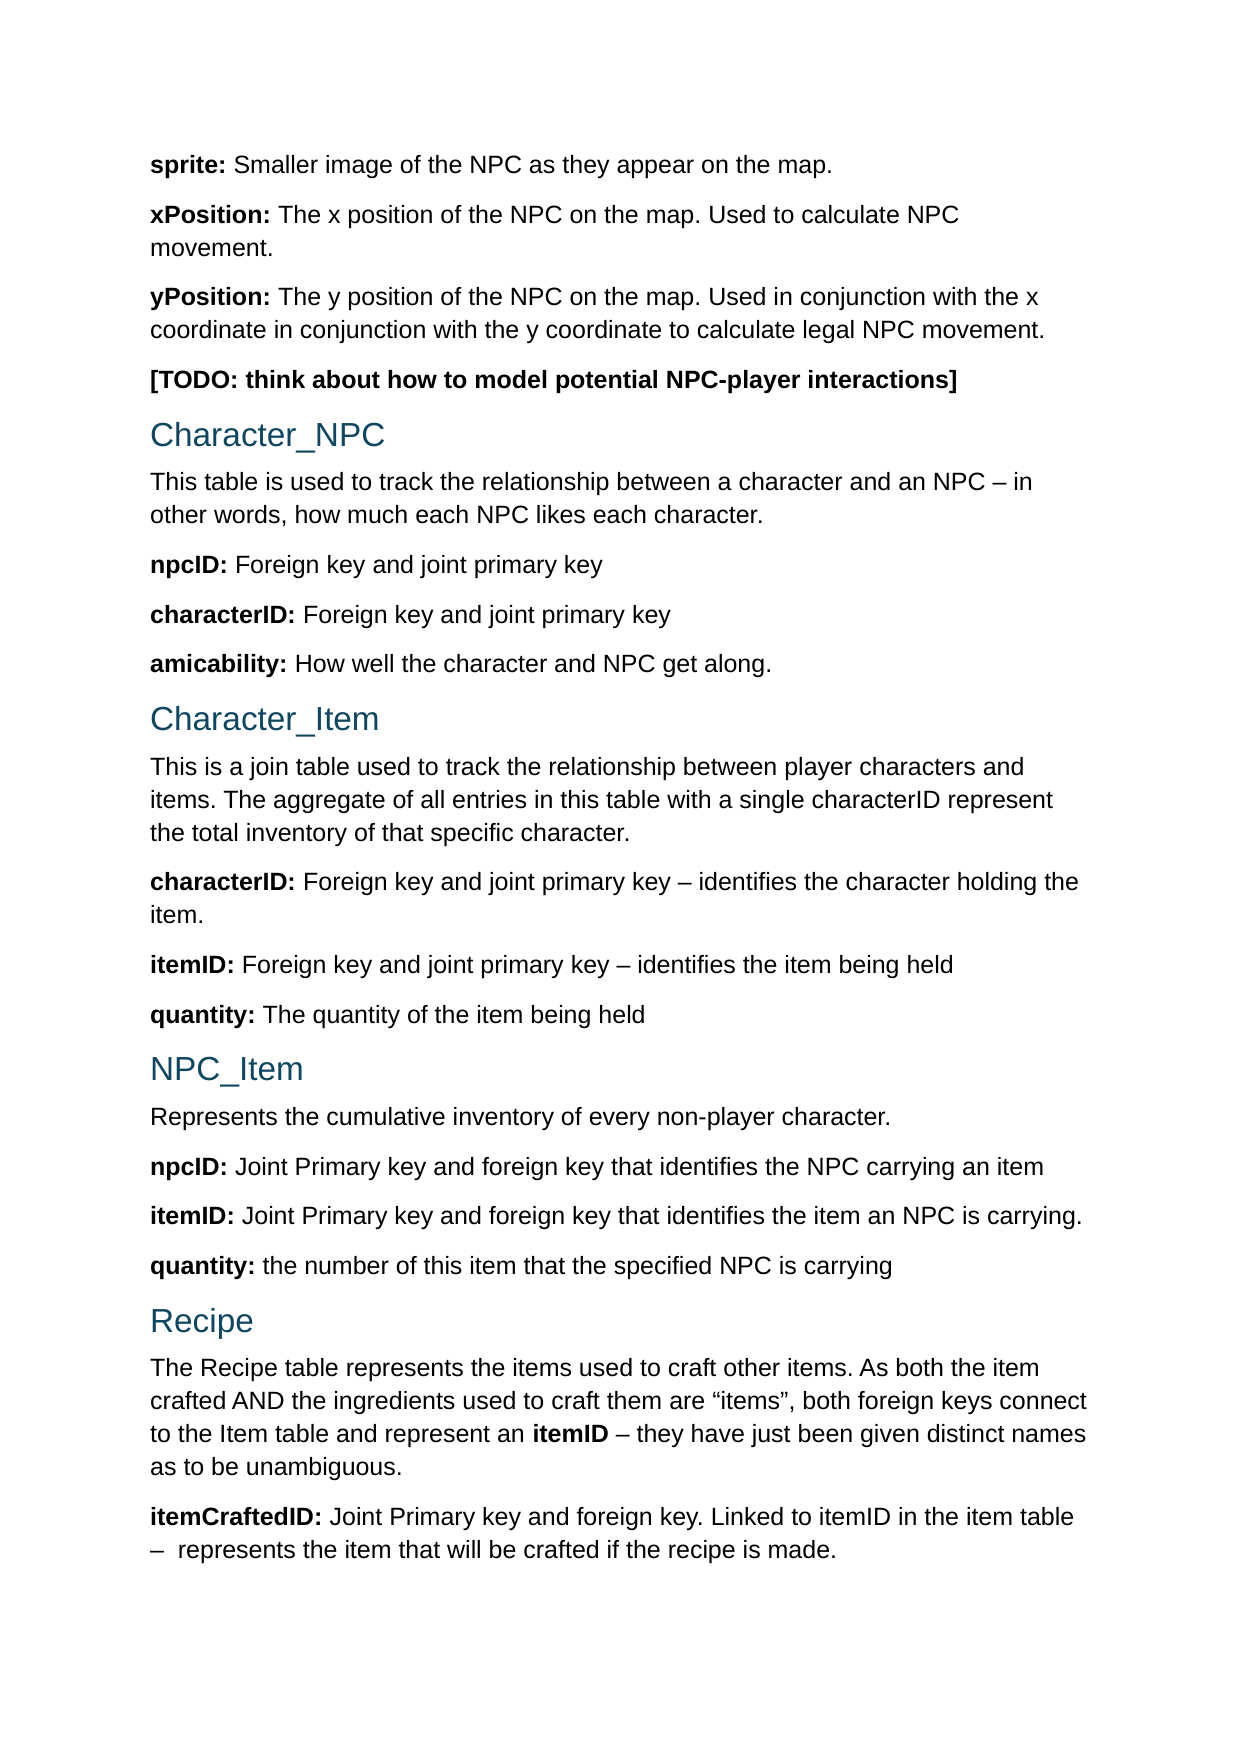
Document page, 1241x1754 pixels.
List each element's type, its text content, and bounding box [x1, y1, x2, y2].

text xPosition: The x position of the NPC on the map. Used to calculate NPC movement. [150, 200, 1090, 261]
text This table is used to track the relationship between a character and an NPC – in other words, how much each NPC likes each character. [150, 467, 1090, 529]
text npcID: Foreign key and joint primary key [150, 550, 1090, 579]
text This is a join table used to track the relationship between player characters and items. The aggregate of all entries in this table with a single characterID represent the total inventory of that specific character. [150, 752, 1090, 846]
text itemID: Foreign key and joint primary key – identifies the item being held [150, 950, 1090, 979]
text characterID: Foreign key and joint primary key [150, 600, 1090, 628]
text The Recipe table represents the items used to craft other items. As both the item crafted AND the ingredients used to craft them are “items”, both foreign keys connect to the Item table and represent an itemID – they have just been given distinct names as to be unambiguous. [150, 1353, 1090, 1481]
subtitle Character_NPC [150, 415, 1090, 453]
text itemCraftedID: Joint Primary key and foreign key. Linked to itemID in the item table – represents the item that will be crafted if the recipe is made. [150, 1502, 1090, 1564]
text Represents the cumulative inventory of every non-player character. [150, 1102, 1090, 1131]
text quantity: the number of this item that the specified NPC is carrying [150, 1251, 1090, 1280]
text npcID: Joint Primary key and foreign key that identifies the NPC carrying an item [150, 1152, 1090, 1180]
text quantity: The quantity of the item being held [150, 1000, 1090, 1028]
subtitle Recipe [150, 1301, 1090, 1339]
text itemID: Joint Primary key and foreign key that identifies the item an NPC is carrying. [150, 1201, 1090, 1230]
text yPosition: The y position of the NPC on the map. Used in conjunction with the x coordinate in conjunction with the y coordinate to calculate legal NPC movement. [150, 282, 1090, 344]
subtitle Character_Item [150, 699, 1090, 737]
text [TODO: think about how to model potential NPC-player interactions] [150, 365, 1090, 394]
text sprite: Smaller image of the NPC as they appear on the map. [150, 150, 1090, 179]
subtitle NPC_Item [150, 1049, 1090, 1088]
text characterID: Foreign key and joint primary key – identifies the character holding the item. [150, 867, 1090, 929]
text amicability: How well the character and NPC get along. [150, 649, 1090, 678]
